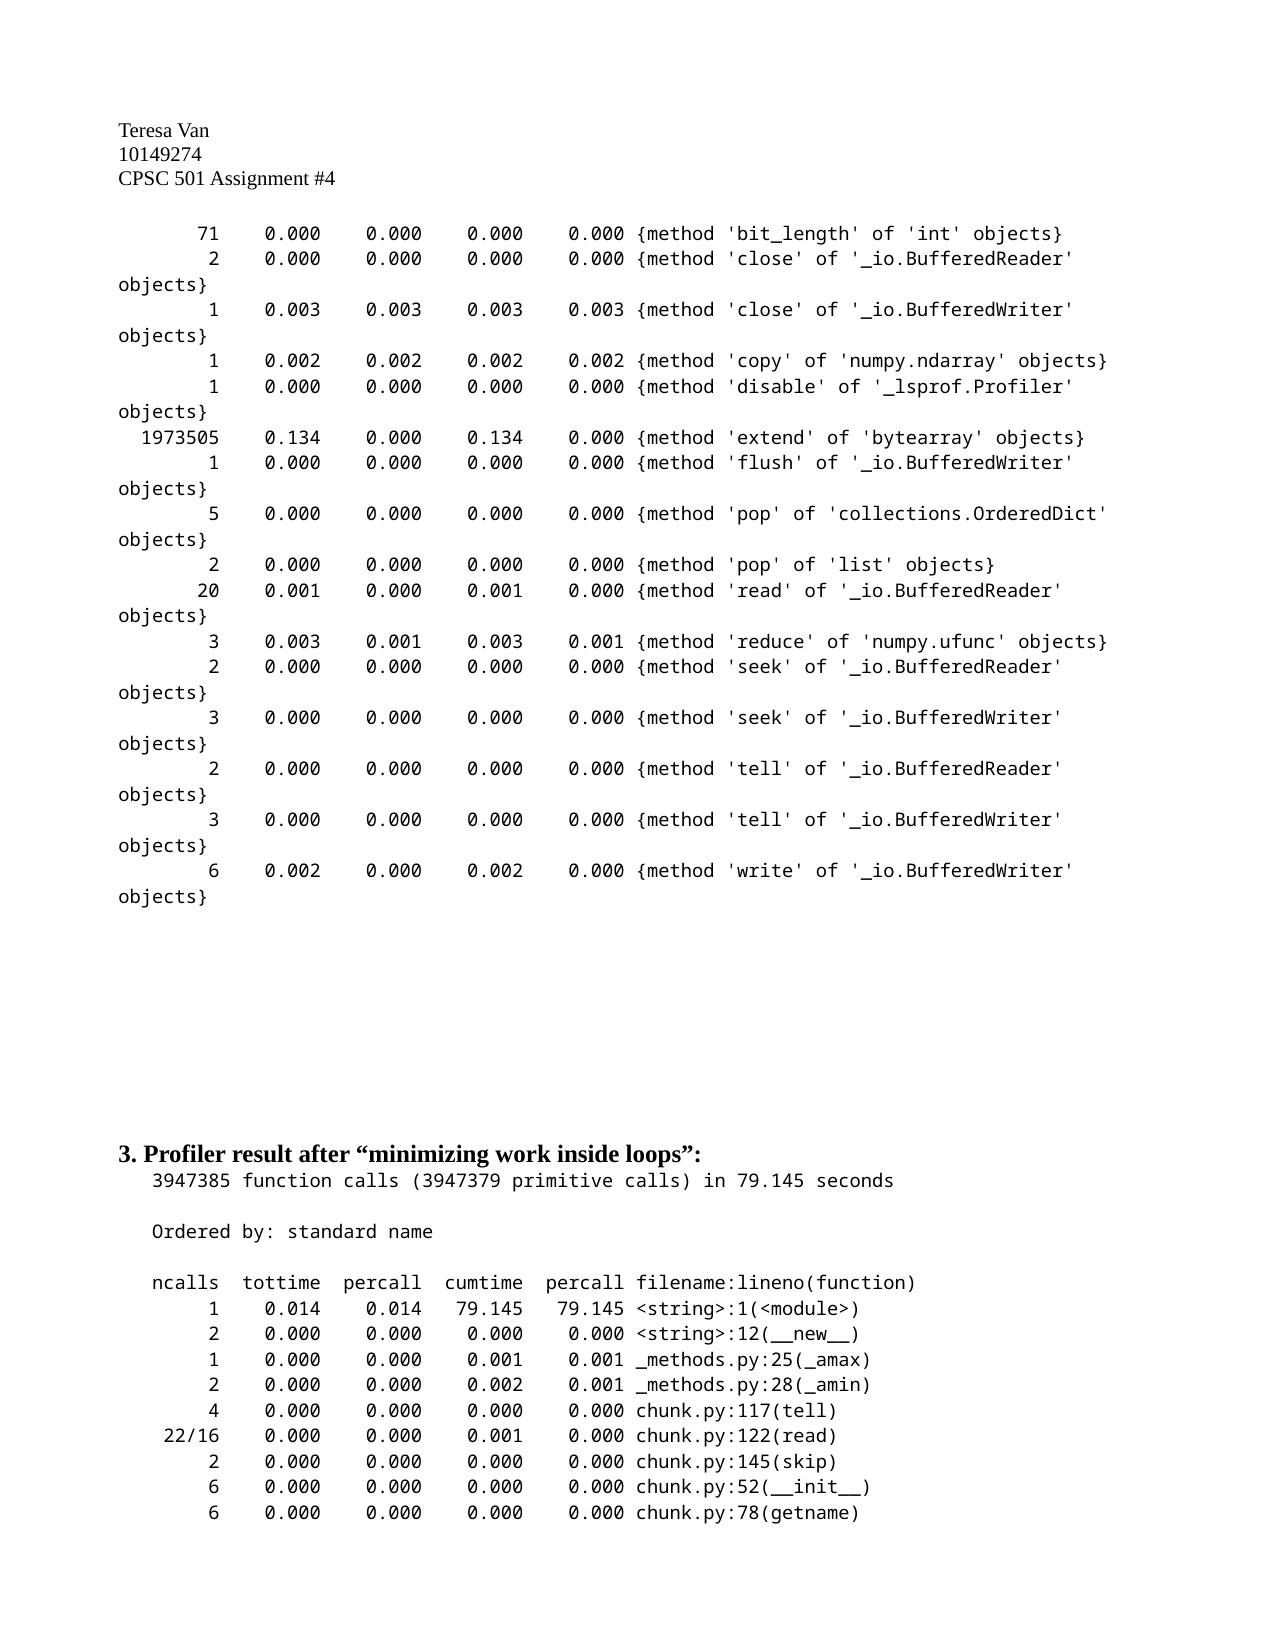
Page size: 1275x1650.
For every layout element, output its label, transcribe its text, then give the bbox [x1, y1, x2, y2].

text 1 0.014 0.014 79.145 79.145 <string>:1(<module>) [118, 1295, 1157, 1321]
text 1973505 0.134 0.000 0.134 0.000 {method 'extend' of 'bytearray' objects} [118, 424, 1157, 449]
text 1 0.000 0.000 0.000 0.000 {method 'flush' of '_io.BufferedWriter' objects} [118, 449, 1157, 501]
text 5 0.000 0.000 0.000 0.000 {method 'pop' of 'collections.OrderedDict' objects} [118, 501, 1157, 552]
text 2 0.000 0.000 0.000 0.000 {method 'close' of '_io.BufferedReader' objects} [118, 245, 1157, 296]
text 3 0.000 0.000 0.000 0.000 {method 'seek' of '_io.BufferedWriter' objects} [118, 705, 1157, 756]
text 3. Profiler result after “minimizing work inside loops”: [118, 1139, 1157, 1168]
text ncalls tottime percall cumtime percall filename:lineno(function) [118, 1270, 1157, 1295]
text 2 0.000 0.000 0.000 0.000 <string>:12(__new__) [118, 1321, 1157, 1346]
text 1 0.000 0.000 0.001 0.001 _methods.py:25(_amax) [118, 1346, 1157, 1372]
text Ordered by: standard name [118, 1219, 1157, 1244]
text 6 0.000 0.000 0.000 0.000 chunk.py:78(getname) [118, 1499, 1157, 1525]
text 3 0.003 0.001 0.003 0.001 {method 'reduce' of 'numpy.ufunc' objects} [118, 628, 1157, 654]
text 3 0.000 0.000 0.000 0.000 {method 'tell' of '_io.BufferedWriter' objects} [118, 807, 1157, 858]
text 71 0.000 0.000 0.000 0.000 {method 'bit_length' of 'int' objects} [118, 220, 1157, 245]
text 6 0.000 0.000 0.000 0.000 chunk.py:52(__init__) [118, 1474, 1157, 1499]
text 2 0.000 0.000 0.000 0.000 {method 'tell' of '_io.BufferedReader' objects} [118, 756, 1157, 807]
text 6 0.002 0.000 0.002 0.000 {method 'write' of '_io.BufferedWriter' objects} [118, 858, 1157, 909]
text 22/16 0.000 0.000 0.001 0.000 chunk.py:122(read) [118, 1423, 1157, 1448]
text 4 0.000 0.000 0.000 0.000 chunk.py:117(tell) [118, 1397, 1157, 1423]
text 1 0.000 0.000 0.000 0.000 {method 'disable' of '_lsprof.Profiler' objects} [118, 373, 1157, 424]
text 2 0.000 0.000 0.000 0.000 chunk.py:145(skip) [118, 1448, 1157, 1474]
text 2 0.000 0.000 0.002 0.001 _methods.py:28(_amin) [118, 1372, 1157, 1397]
text 20 0.001 0.000 0.001 0.000 {method 'read' of '_io.BufferedReader' objects} [118, 577, 1157, 628]
text 2 0.000 0.000 0.000 0.000 {method 'seek' of '_io.BufferedReader' objects} [118, 654, 1157, 705]
text 1 0.003 0.003 0.003 0.003 {method 'close' of '_io.BufferedWriter' objects} [118, 296, 1157, 347]
text 2 0.000 0.000 0.000 0.000 {method 'pop' of 'list' objects} [118, 552, 1157, 577]
text 1 0.002 0.002 0.002 0.002 {method 'copy' of 'numpy.ndarray' objects} [118, 347, 1157, 373]
text 3947385 function calls (3947379 primitive calls) in 79.145 seconds [118, 1168, 1157, 1193]
